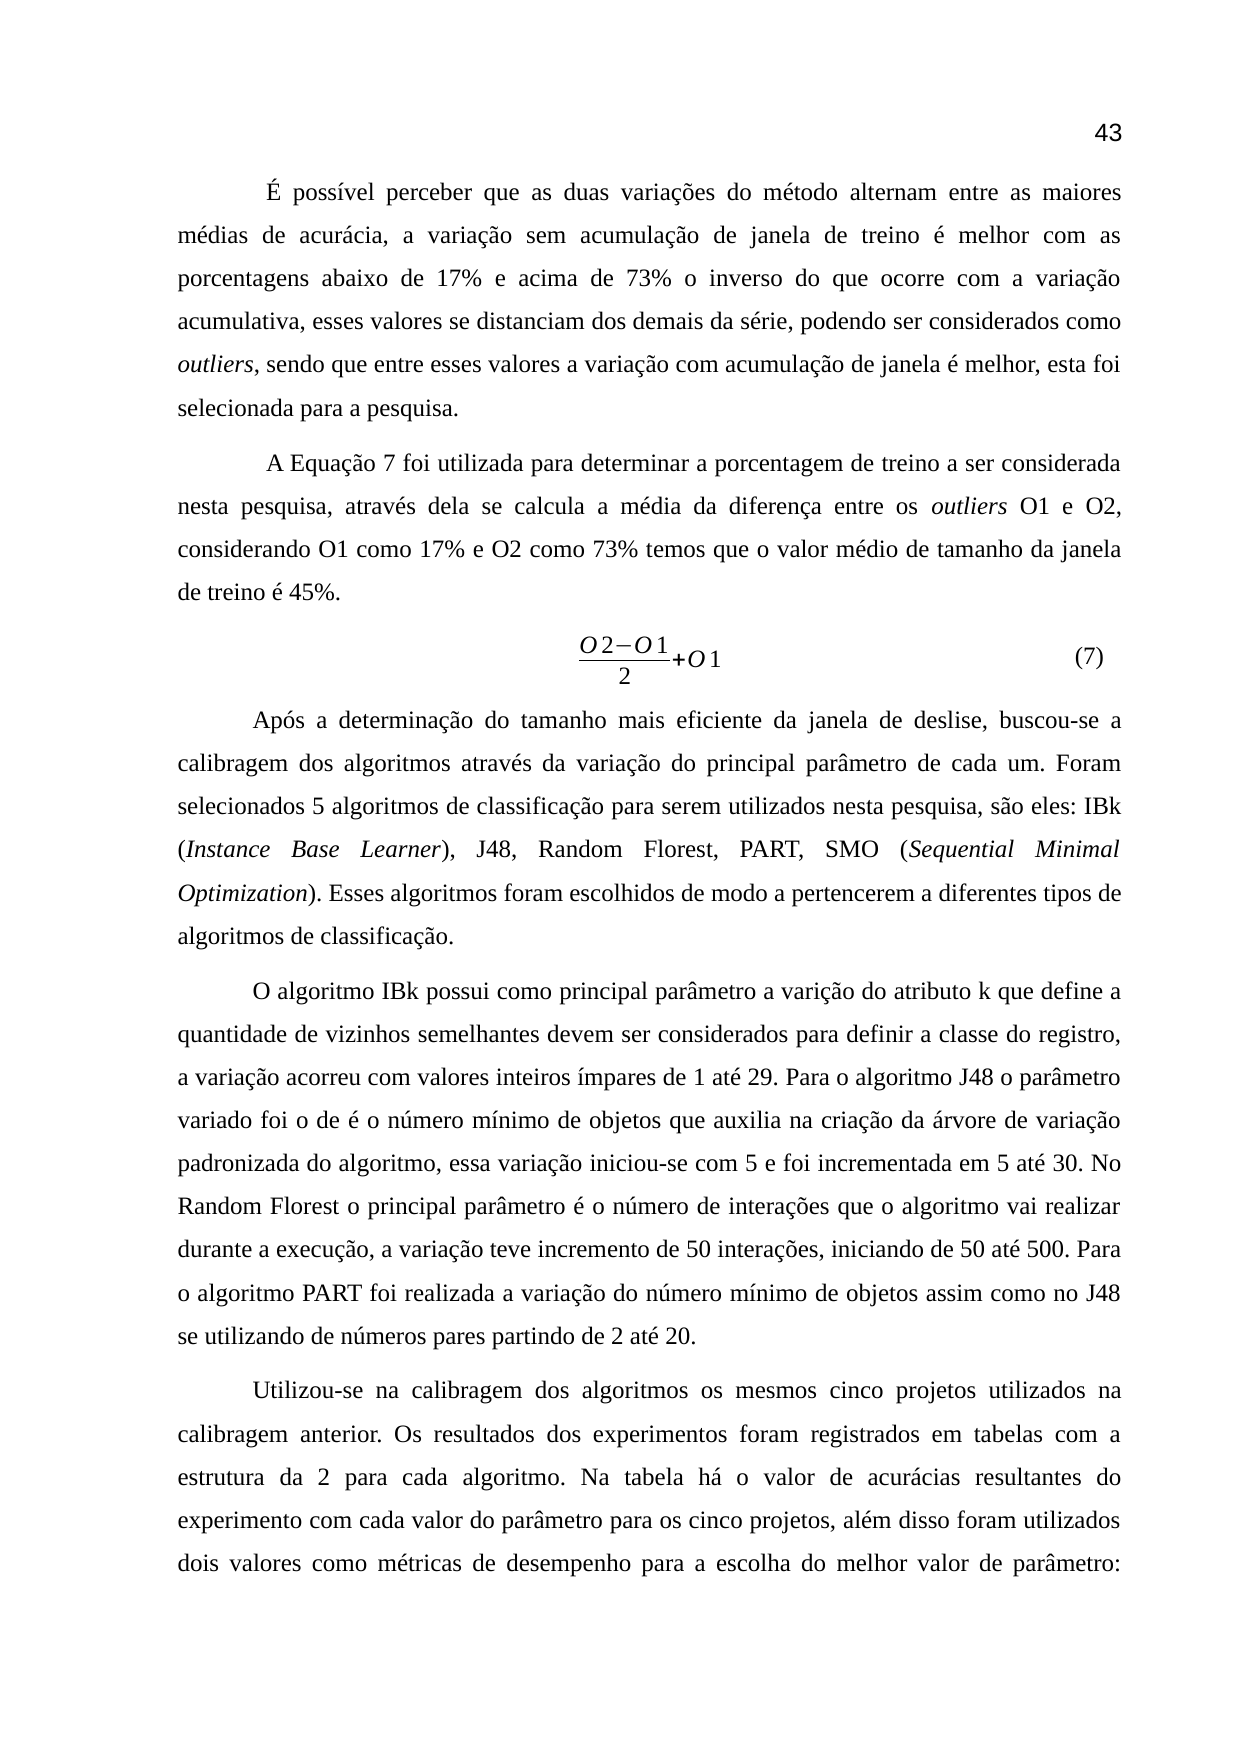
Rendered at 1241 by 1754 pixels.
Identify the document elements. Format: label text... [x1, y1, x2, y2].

text Utilizou-se na calibragem dos algoritmos os mesmos cinco projetos utilizados na calibragem anterior. Os resultados dos experimentos foram registrados em tabelas com a estrutura da Tabela 2 para cada algoritmo. Na tabela há o valor de acurácias resultantes do experimento com cada valor do parâmetro para os cinco projetos, além disso foram utilizados dois valores como métricas de desempenho para a escolha do melhor valor de parâmetro: média das acurácias e a média do ranking. [177, 1376, 1122, 1577]
text A Equação 7 foi utilizada para determinar a porcentagem de treino a ser considerada nesta pesquisa, através dela se calcula a média da diferença entre os outliers O1 e O2, considerando O1 como 17% e O2 como 73% temos que o valor médio de tamanho da janela de treino é 45%. [177, 448, 1122, 606]
text Após a determinação do tamanho mais eficiente da janela de deslise, buscou-se a calibragem dos algoritmos através da variação do principal parâmetro de cada um. Foram selecionados 5 algoritmos de classificação para serem utilizados nesta pesquisa, são eles: IBk (Instance Base Learner), J48, Random Florest, PART, SMO (Sequential Minimal Optimization). Esses algoritmos foram escolhidos de modo a pertencerem a diferentes tipos de algoritmos de classificação. [177, 632, 1122, 949]
text O algoritmo IBk possui como principal parâmetro a varição do atributo k que define a quantidade de vizinhos semelhantes devem ser considerados para definir a classe do registro, a variação acorreu com valores inteiros ímpares de 1 até 29. Para o algoritmo J48 o parâmetro variado foi o de é o número mínimo de objetos que auxilia na criação da árvore de variação padronizada do algoritmo, essa variação iniciou-se com 5 e foi incrementada em 5 até 30. No Random Florest o principal parâmetro é o número de interações que o algoritmo vai realizar durante a execução, a variação teve incremento de 50 interações, iniciando de 50 até 500. Para o algoritmo PART foi realizada a variação do número mínimo de objetos assim como no J48 se utilizando de números pares partindo de 2 até 20. [177, 976, 1122, 1349]
text É possível perceber que as duas variações do método alternam entre as maiores médias de acurácia, a variação sem acumulação de janela de treino é melhor com as porcentagens abaixo de 17% e acima de 73% o inverso do que ocorre com a variação acumulativa, esses valores se distanciam dos demais da série, podendo ser considerados como outliers, sendo que entre esses valores a variação com acumulação de janela é melhor, esta foi selecionada para a pesquisa. [177, 177, 1122, 421]
